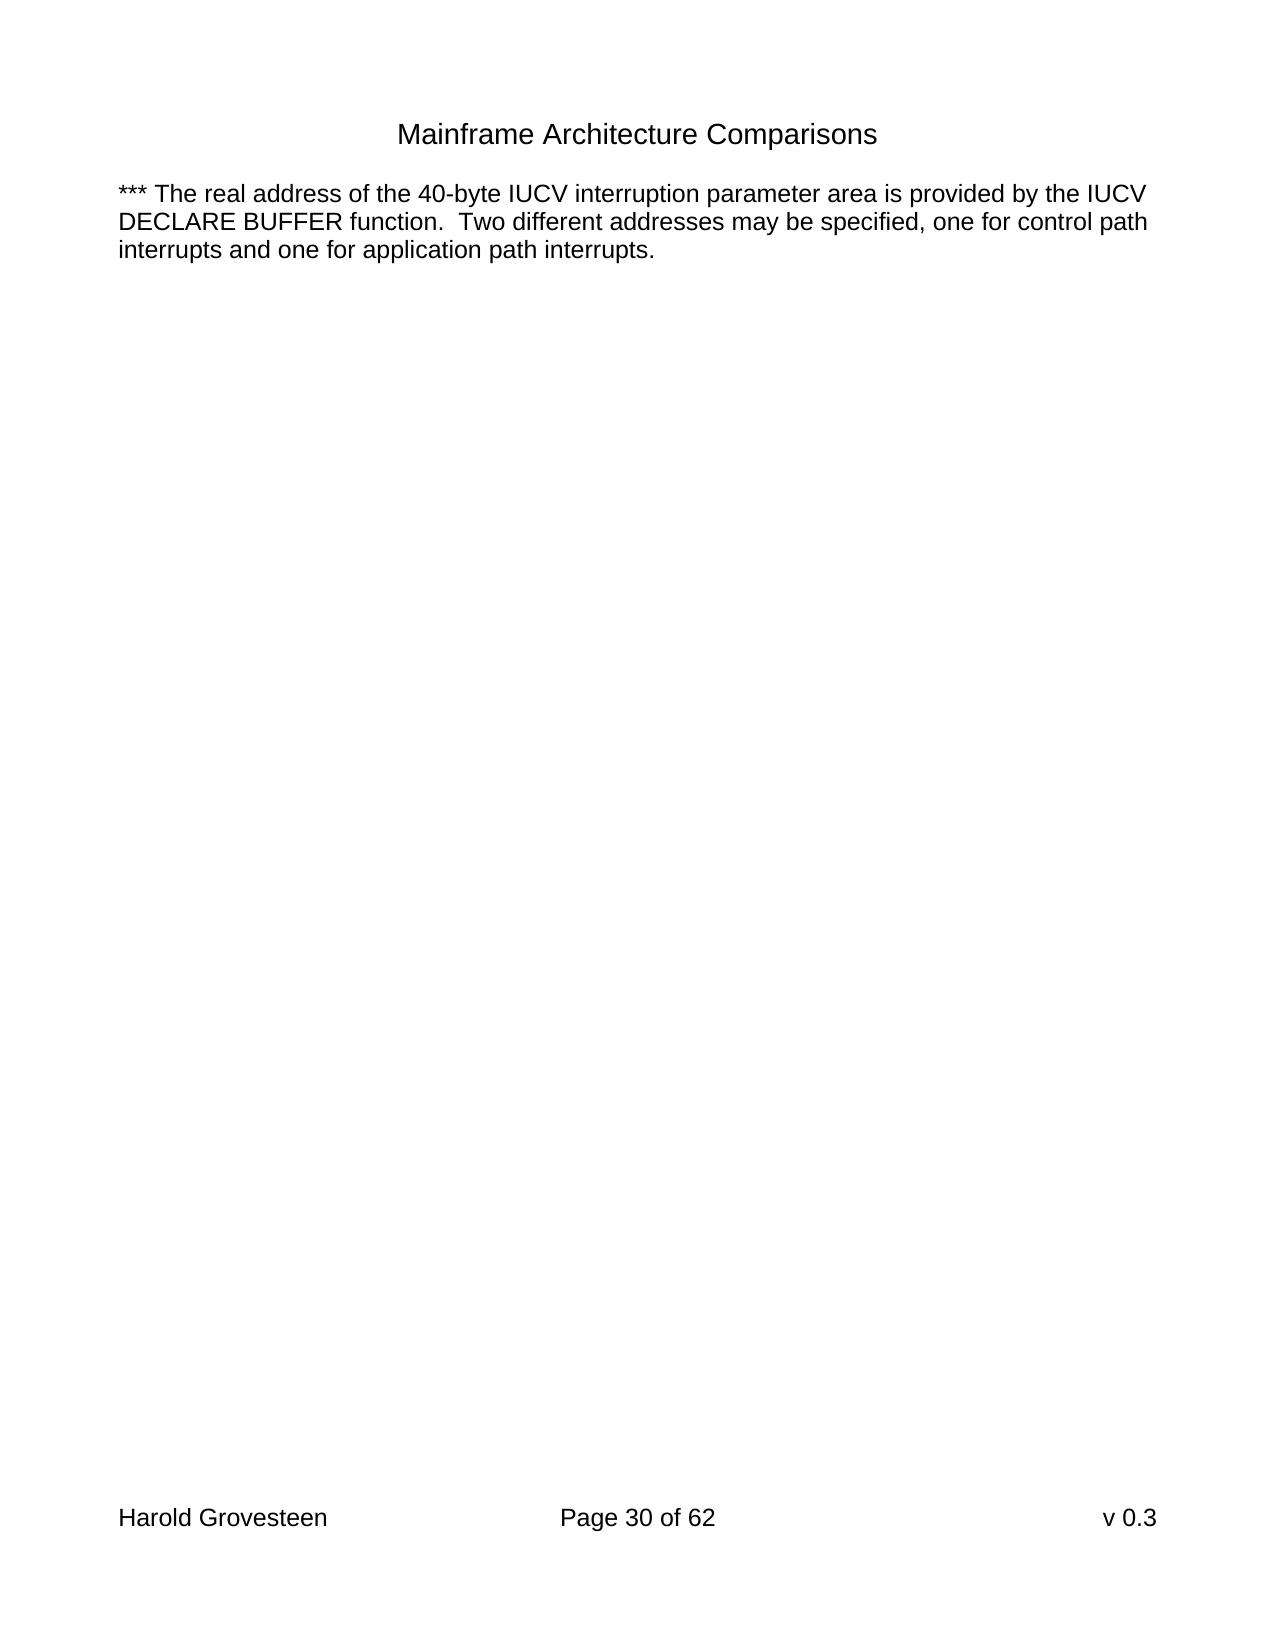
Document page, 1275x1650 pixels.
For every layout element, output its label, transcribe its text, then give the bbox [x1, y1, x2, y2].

text *** The real address of the 40-byte IUCV interruption parameter area is provided by the IUCV DECLARE BUFFER function. Two different addresses may be specified, one for control path interrupts and one for application path interrupts. [118, 180, 1157, 264]
